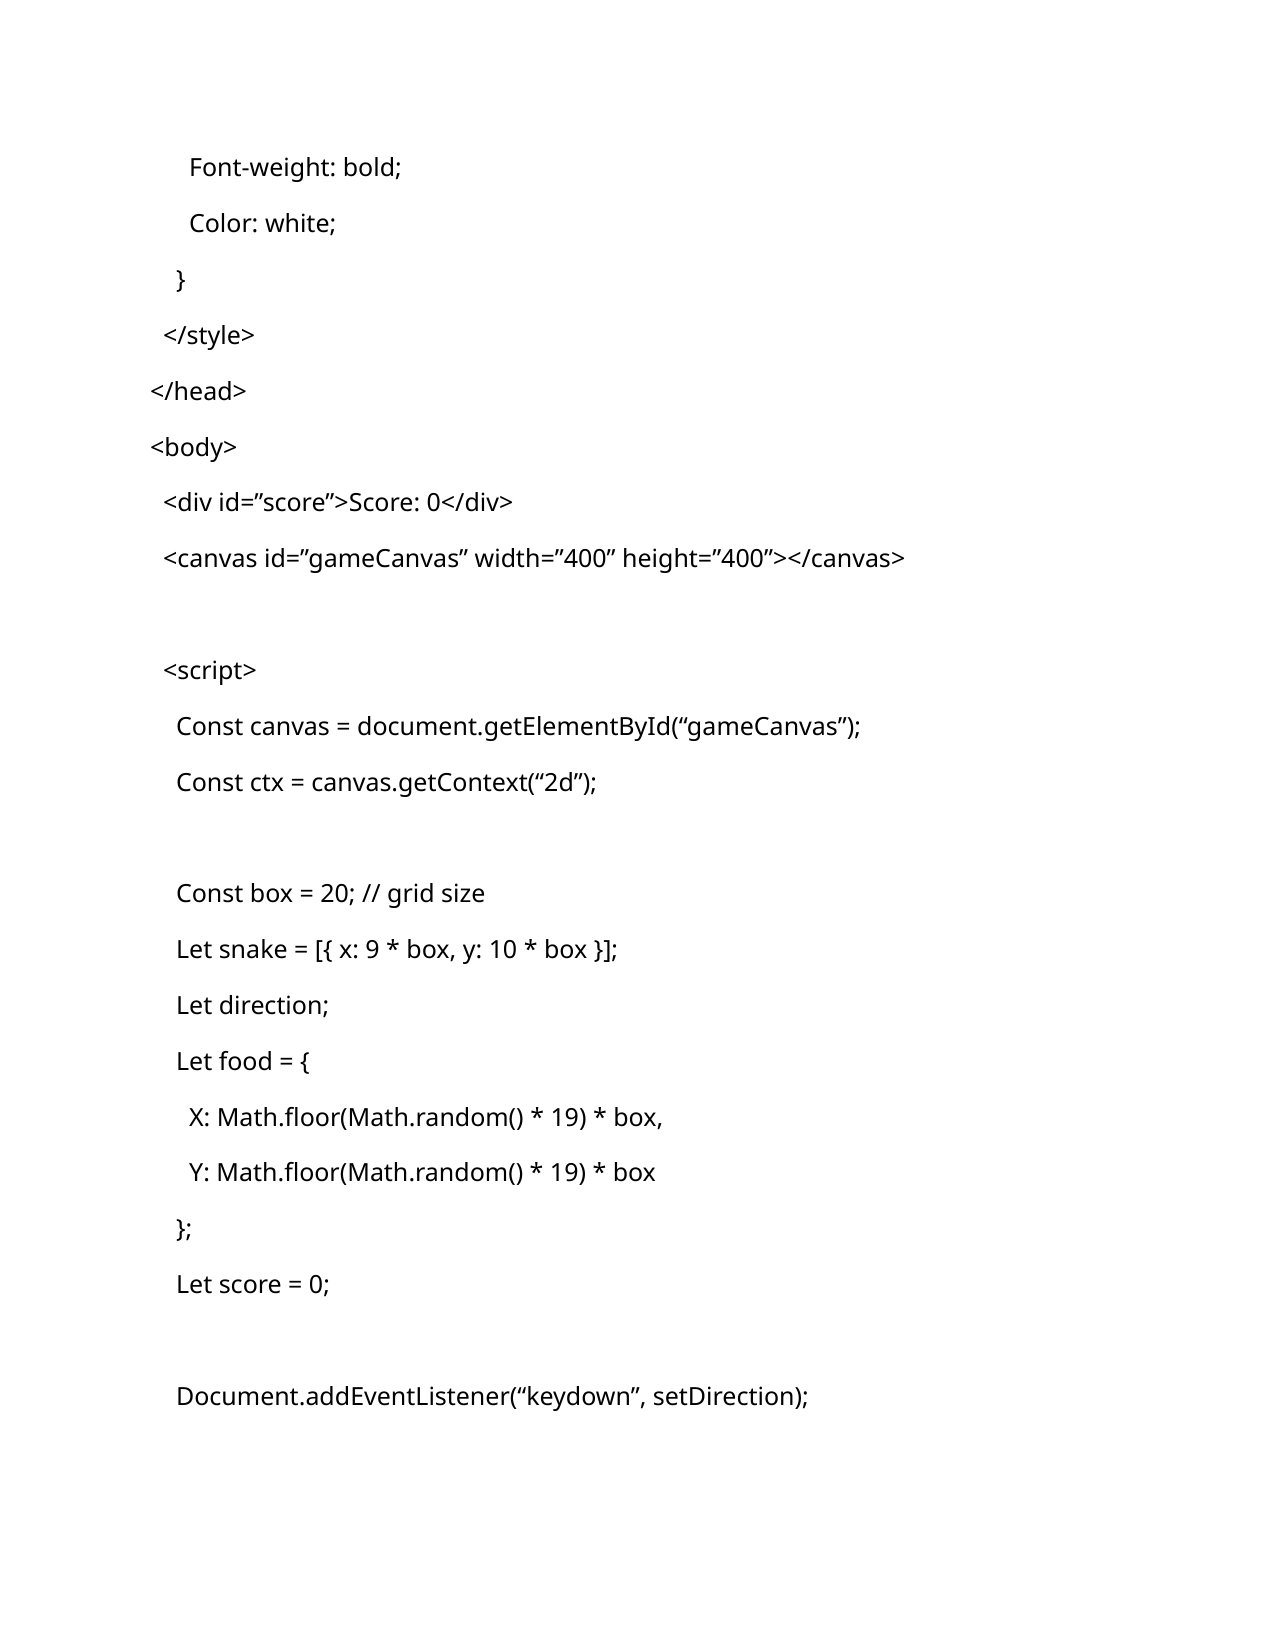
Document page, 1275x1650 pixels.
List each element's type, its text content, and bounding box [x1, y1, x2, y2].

text Document.addEventListener(“keydown”, setDirection); [150, 1378, 1125, 1412]
text <body> [150, 429, 1125, 463]
text } [150, 262, 1125, 296]
text Const ctx = canvas.getContext(“2d”); [150, 764, 1125, 798]
text <canvas id=”gameCanvas” width=”400” height=”400”></canvas> [150, 541, 1125, 575]
text Let food = { [150, 1043, 1125, 1077]
text Font-weight: bold; [150, 150, 1125, 184]
text <div id=”score”>Score: 0</div> [150, 485, 1125, 519]
text Const box = 20; // grid size [150, 876, 1125, 910]
text <script> [150, 652, 1125, 687]
text Const canvas = document.getElementById(“gameCanvas”); [150, 708, 1125, 742]
text </style> [150, 317, 1125, 352]
text }; [150, 1211, 1125, 1245]
text X: Math.floor(Math.random() * 19) * box, [150, 1099, 1125, 1133]
text Let score = 0; [150, 1267, 1125, 1301]
text Let snake = [{ x: 9 * box, y: 10 * box }]; [150, 932, 1125, 966]
text </head> [150, 373, 1125, 407]
text Y: Math.floor(Math.random() * 19) * box [150, 1155, 1125, 1189]
text Color: white; [150, 206, 1125, 240]
text Let direction; [150, 987, 1125, 1022]
